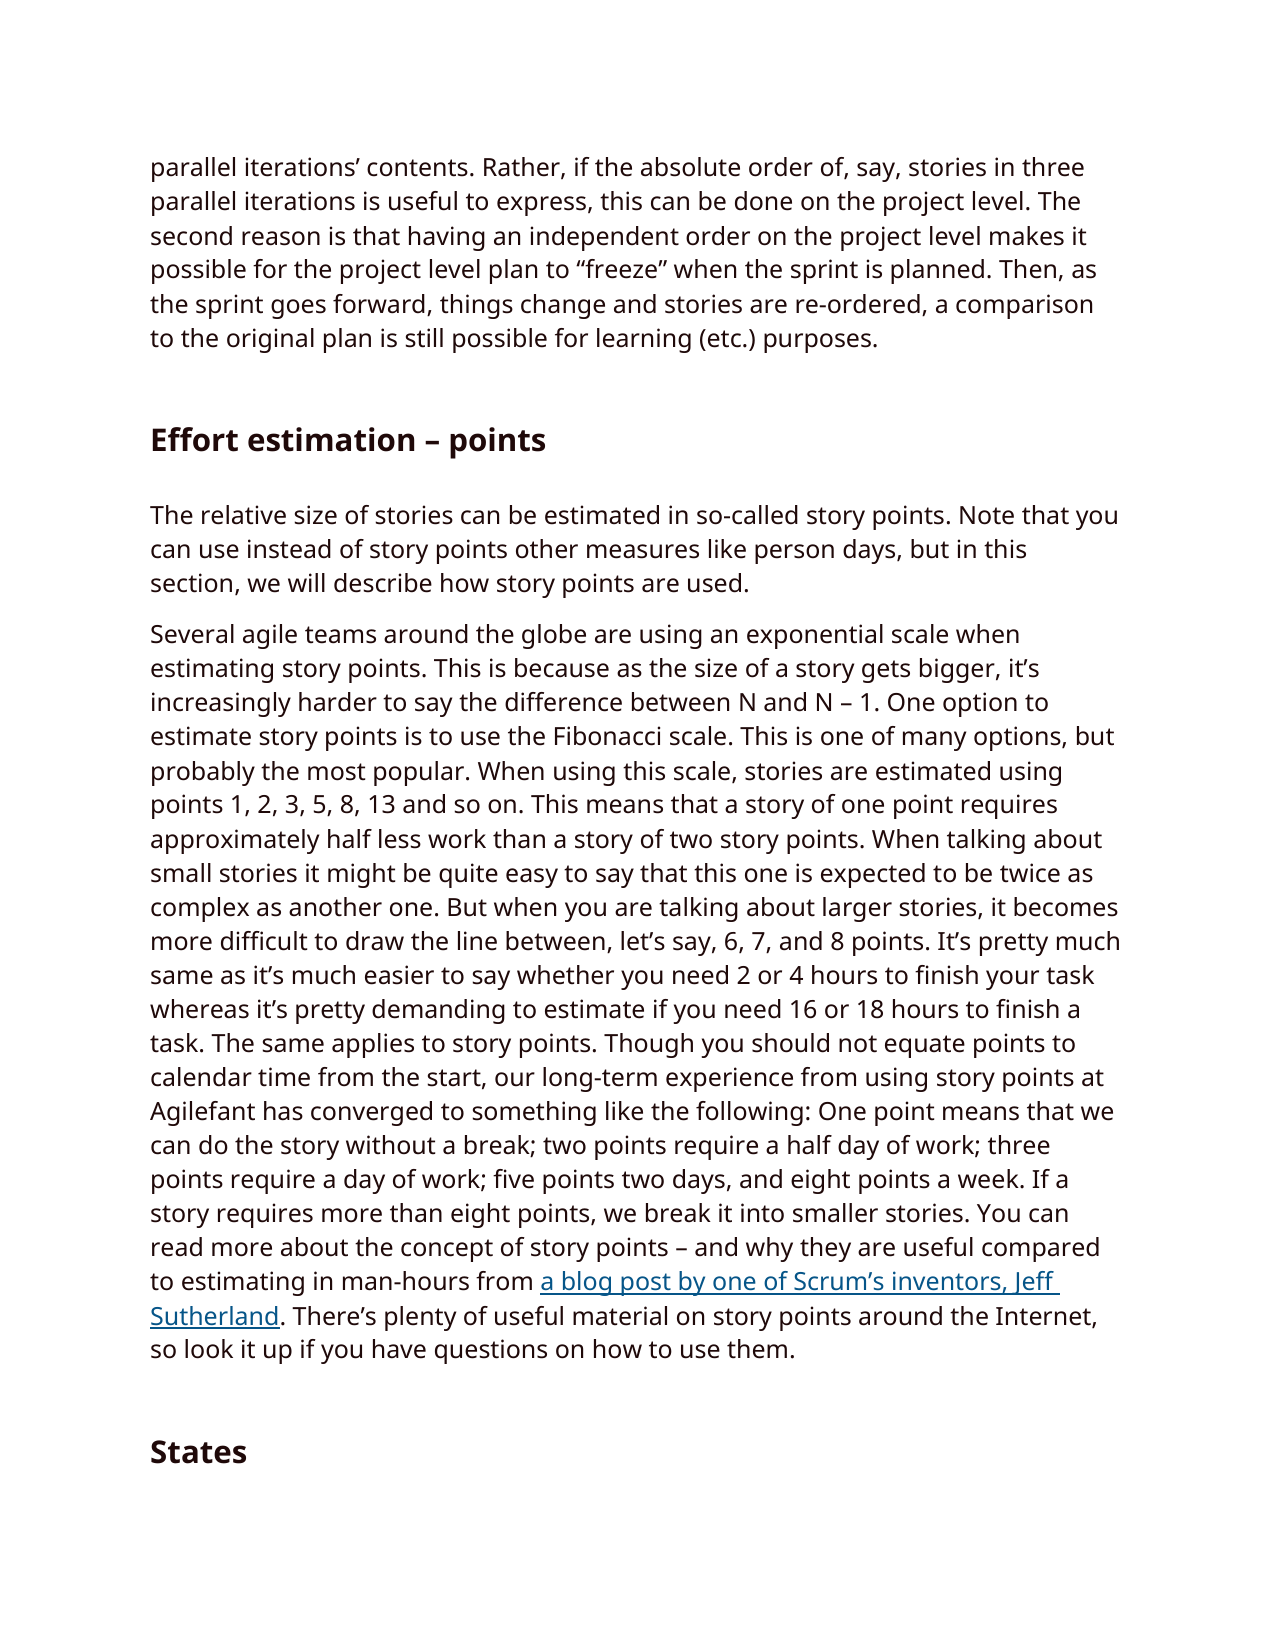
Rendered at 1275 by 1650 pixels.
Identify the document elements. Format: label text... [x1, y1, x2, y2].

text parallel iterations’ contents. Rather, if the absolute order of, say, stories in three parallel iterations is useful to express, this can be done on the project level. The second reason is that having an independent order on the project level makes it possible for the project level plan to “freeze” when the sprint is planned. Then, as the sprint goes forward, things change and stories are re-ordered, a comparison to the original plan is still possible for learning (etc.) purposes. [150, 150, 1125, 354]
subtitle States [150, 1430, 1125, 1472]
text The relative size of stories can be estimated in so-called story points. Note that you can use instead of story points other measures like person days, but in this section, we will describe how story points are used. [150, 498, 1125, 600]
subtitle Effort estimation – points [150, 418, 1125, 461]
text Several agile teams around the globe are using an exponential scale when estimating story points. This is because as the size of a story gets bigger, it’s increasingly harder to say the difference between N and N – 1. One option to estimate story points is to use the Fibonacci scale. This is one of many options, but probably the most popular. When using this scale, stories are estimated using points 1, 2, 3, 5, 8, 13 and so on. This means that a story of one point requires approximately half less work than a story of two story points. When talking about small stories it might be quite easy to say that this one is expected to be twice as complex as another one. But when you are talking about larger stories, it becomes more difficult to draw the line between, let’s say, 6, 7, and 8 points. It’s pretty much same as it’s much easier to say whether you need 2 or 4 hours to finish your task whereas it’s pretty demanding to estimate if you need 16 or 18 hours to finish a task. The same applies to story points. Though you should not equate points to calendar time from the start, our long-term experience from using story points at Agilefant has converged to something like the following: One point means that we can do the story without a break; two points require a half day of work; three points require a day of work; five points two days, and eight points a week. If a story requires more than eight points, we break it into smaller stories. You can read more about the concept of story points – and why they are useful compared to estimating in man-hours from a blog post by one of Scrum’s inventors, Jeff Sutherland. There’s plenty of useful material on story points around the Internet, so look it up if you have questions on how to use them. [150, 617, 1125, 1366]
